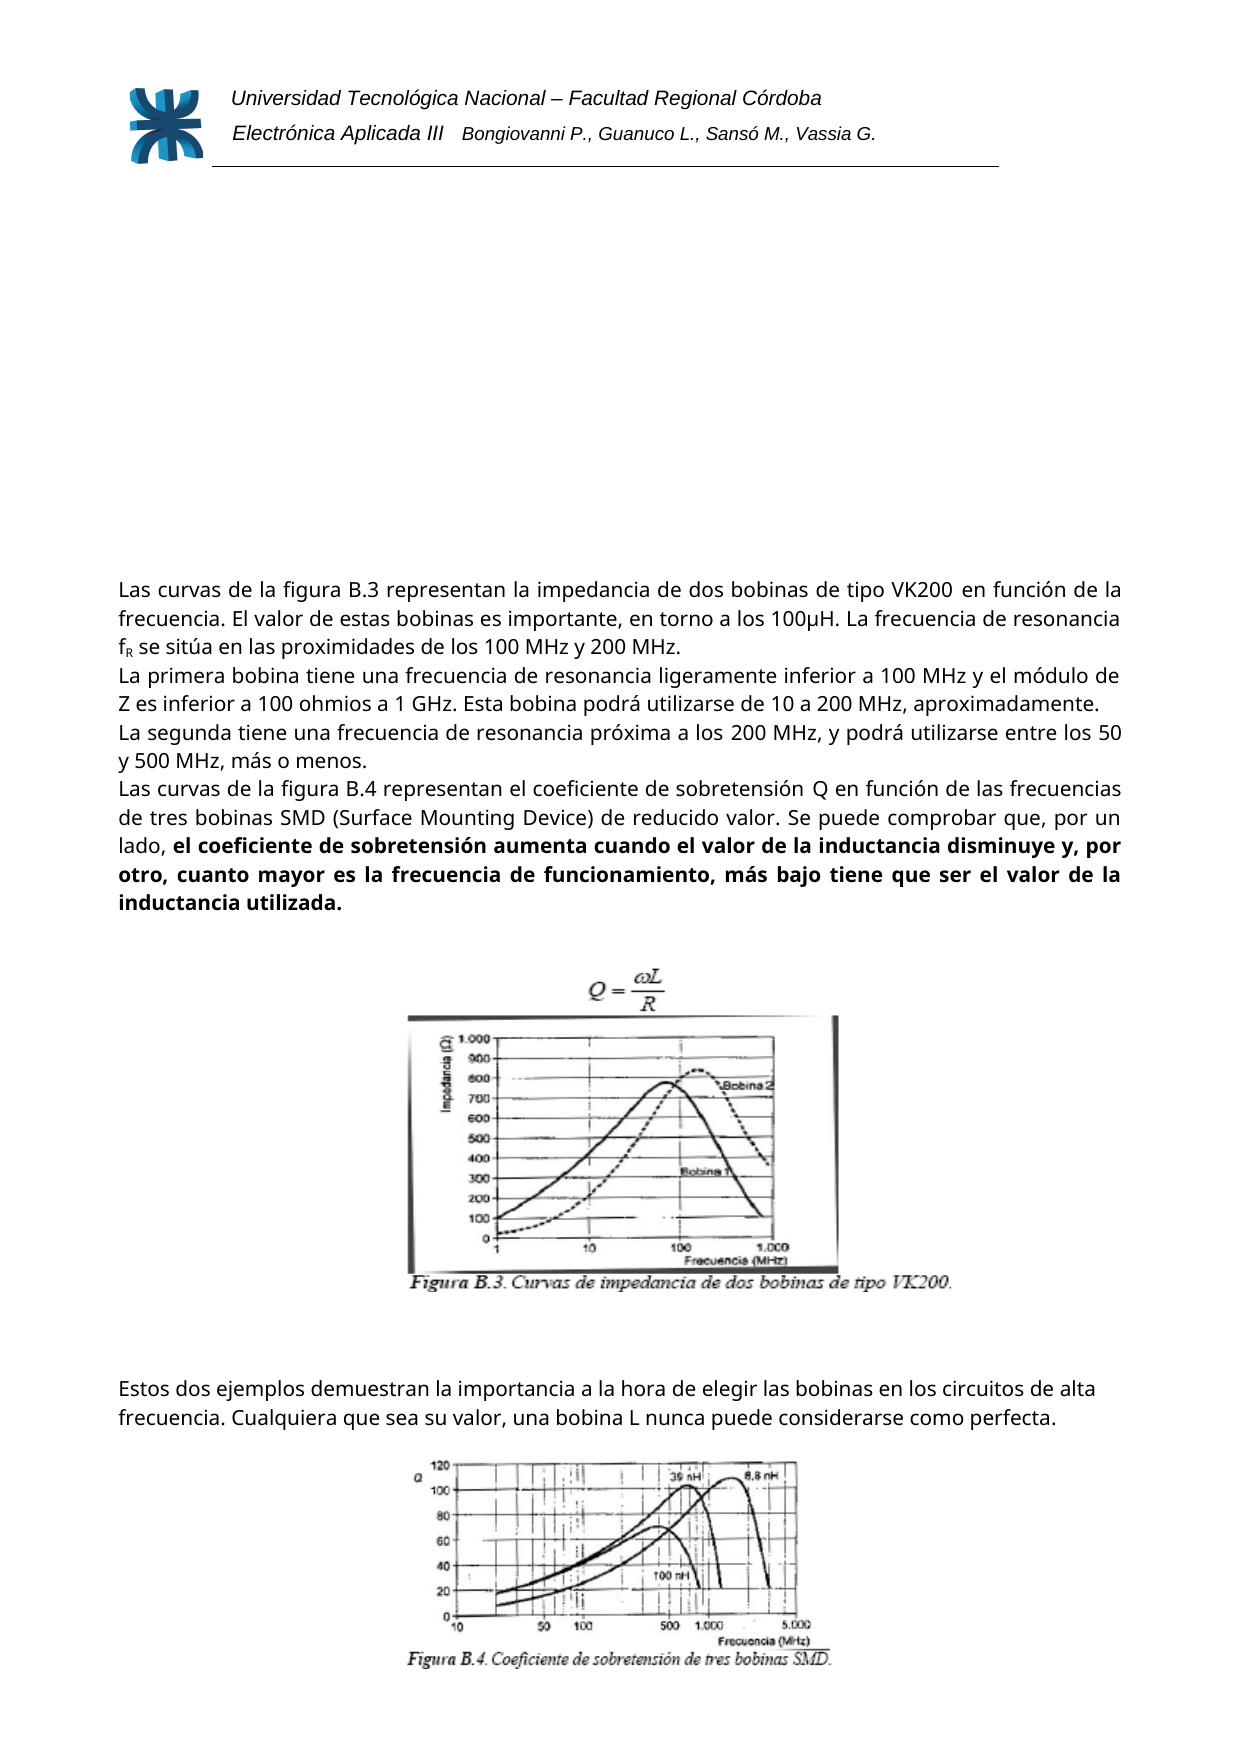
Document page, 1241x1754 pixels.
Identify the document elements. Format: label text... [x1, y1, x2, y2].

text Estos dos ejemplos demuestran la importancia a la hora de elegir las bobinas en los circuitos de alta frecuencia. Cualquiera que sea su valor, una bobina L nunca puede considerarse como perfecta. [118, 1374, 1122, 1431]
picture [129, 88, 203, 164]
text Las curvas de la figura B.4 representan el coeficiente de sobretensión Q en función de las frecuencias de tres bobinas SMD (Surface Mounting Device) de reducido valor. Se puede comprobar que, por un lado, el coeficiente de sobretensión aumenta cuando el valor de la inductancia disminuye y, por otro, cuanto mayor es la frecuencia de funcionamiento, más bajo tiene que ser el valor de la inductancia utilizada. [118, 774, 1122, 917]
text La segunda tiene una frecuencia de resonancia próxima a los 200 MHz, y podrá utilizarse entre los 50 y 500 MHz, más o menos. [118, 718, 1122, 774]
text La primera bobina tiene una frecuencia de resonancia ligeramente inferior a 100 MHz y el módulo de Z es inferior a 100 ohmios a 1 GHz. Esta bobina podrá utilizarse de 10 a 200 MHz, aproximadamente. [118, 661, 1122, 718]
text Las curvas de la figura B.3 representan la impedancia de dos bobinas de tipo VK200 en función de la frecuencia. El valor de estas bobinas es importante, en torno a los 100μH. La frecuencia de resonancia fR se sitúa en las proximidades de los 100 MHz y 200 MHz. [118, 576, 1122, 661]
